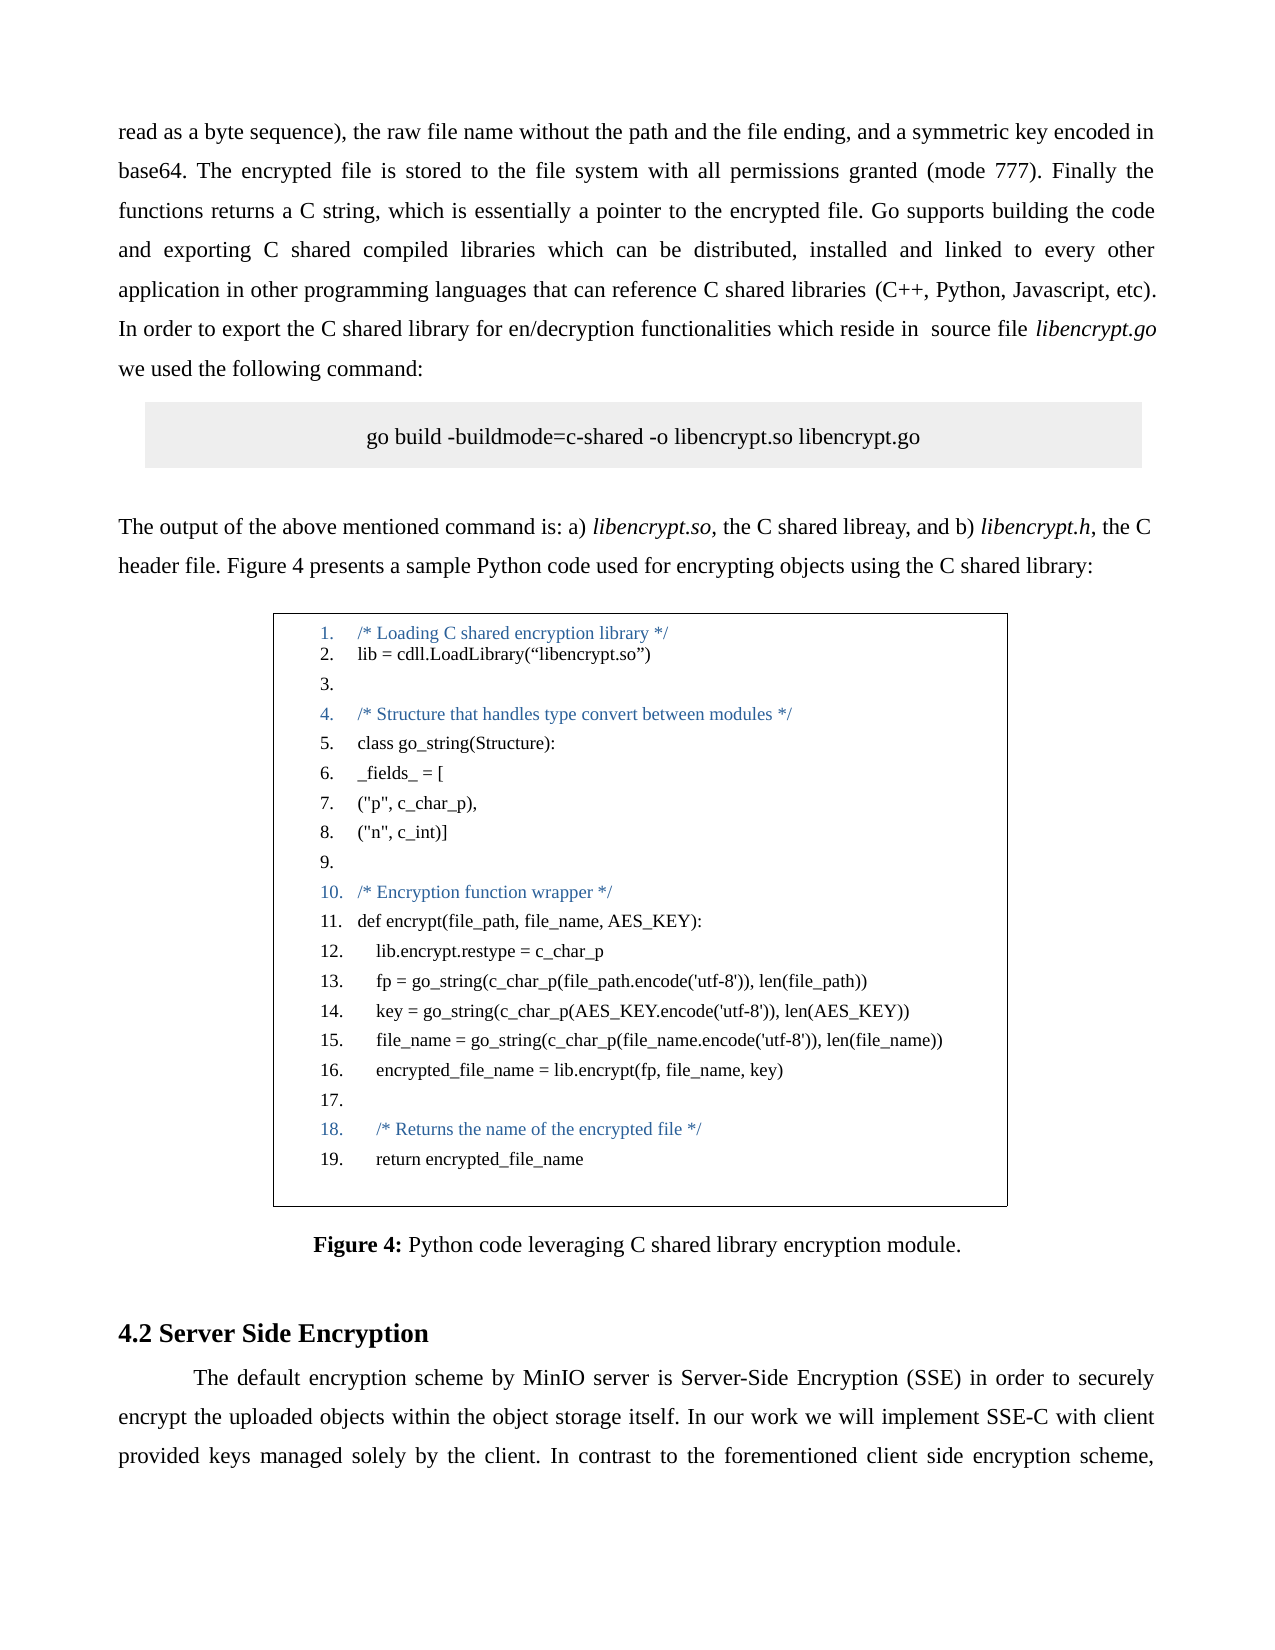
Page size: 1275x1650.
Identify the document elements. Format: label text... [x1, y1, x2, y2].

text The output of the above mentioned command is: a) libencrypt.so, the C shared libreay, and b) libencrypt.h, the C header file. Figure 4 presents a sample Python code used for encrypting objects using the C shared library: [118, 513, 1157, 579]
list /* Loading C shared encryption library */ [290, 622, 998, 643]
list def encrypt(file_path, file_name, AES_KEY): [290, 902, 998, 932]
list return encrypted_file_name [290, 1140, 998, 1169]
list /* Encryption function wrapper */ [290, 873, 998, 902]
list encrypted_file_name = lib.encrypt(fp, file_name, key) [290, 1051, 998, 1080]
list ("n", c_int)] [290, 813, 998, 843]
list key = go_string(c_char_p(AES_KEY.encode('utf-8')), len(AES_KEY)) [290, 991, 998, 1021]
list lib.encrypt.restype = c_char_p [290, 932, 998, 962]
text 4.2 Server Side Encryption [118, 1317, 1157, 1348]
text read as a byte sequence), the raw file name without the path and the file ending, and a symmetric key encoded in base64. The encrypted file is stored to the file system with all permissions granted (mode 777). Finally the functions returns a C string, which is essentially a pointer to the encrypted file. Go supports building the code and exporting C shared compiled libraries which can be distributed, installed and linked to every other application in other programming languages that can reference C shared libraries (C++, Python, Javascript, etc). In order to export the C shared library for en/decryption functionalities which reside in source file libencrypt.go we used the following command: [118, 118, 1157, 381]
list fp = go_string(c_char_p(file_path.encode('utf-8')), len(file_path)) [290, 962, 998, 991]
text The default encryption scheme by MinIO server is Server-Side Encryption (SSE) in order to securely encrypt the uploaded objects within the object storage itself. In our work we will implement SSE-C with client provided keys managed solely by the client. In contrast to the forementioned client side encryption scheme, [118, 1364, 1157, 1469]
list /* Returns the name of the encrypted file */ [290, 1110, 998, 1140]
list /* Structure that handles type convert between modules */ [290, 694, 998, 724]
list _fields_ = [ [290, 754, 998, 783]
list file_name = go_string(c_char_p(file_name.encode('utf-8')), len(file_name)) [290, 1021, 998, 1051]
list ("p", c_char_p), [290, 783, 998, 813]
text Figure 4: Python code leveraging C shared library encryption module. [118, 1231, 1157, 1257]
list class go_string(Structure): [290, 724, 998, 754]
list lib = cdll.LoadLibrary(“libencrypt.so”) [290, 643, 998, 665]
